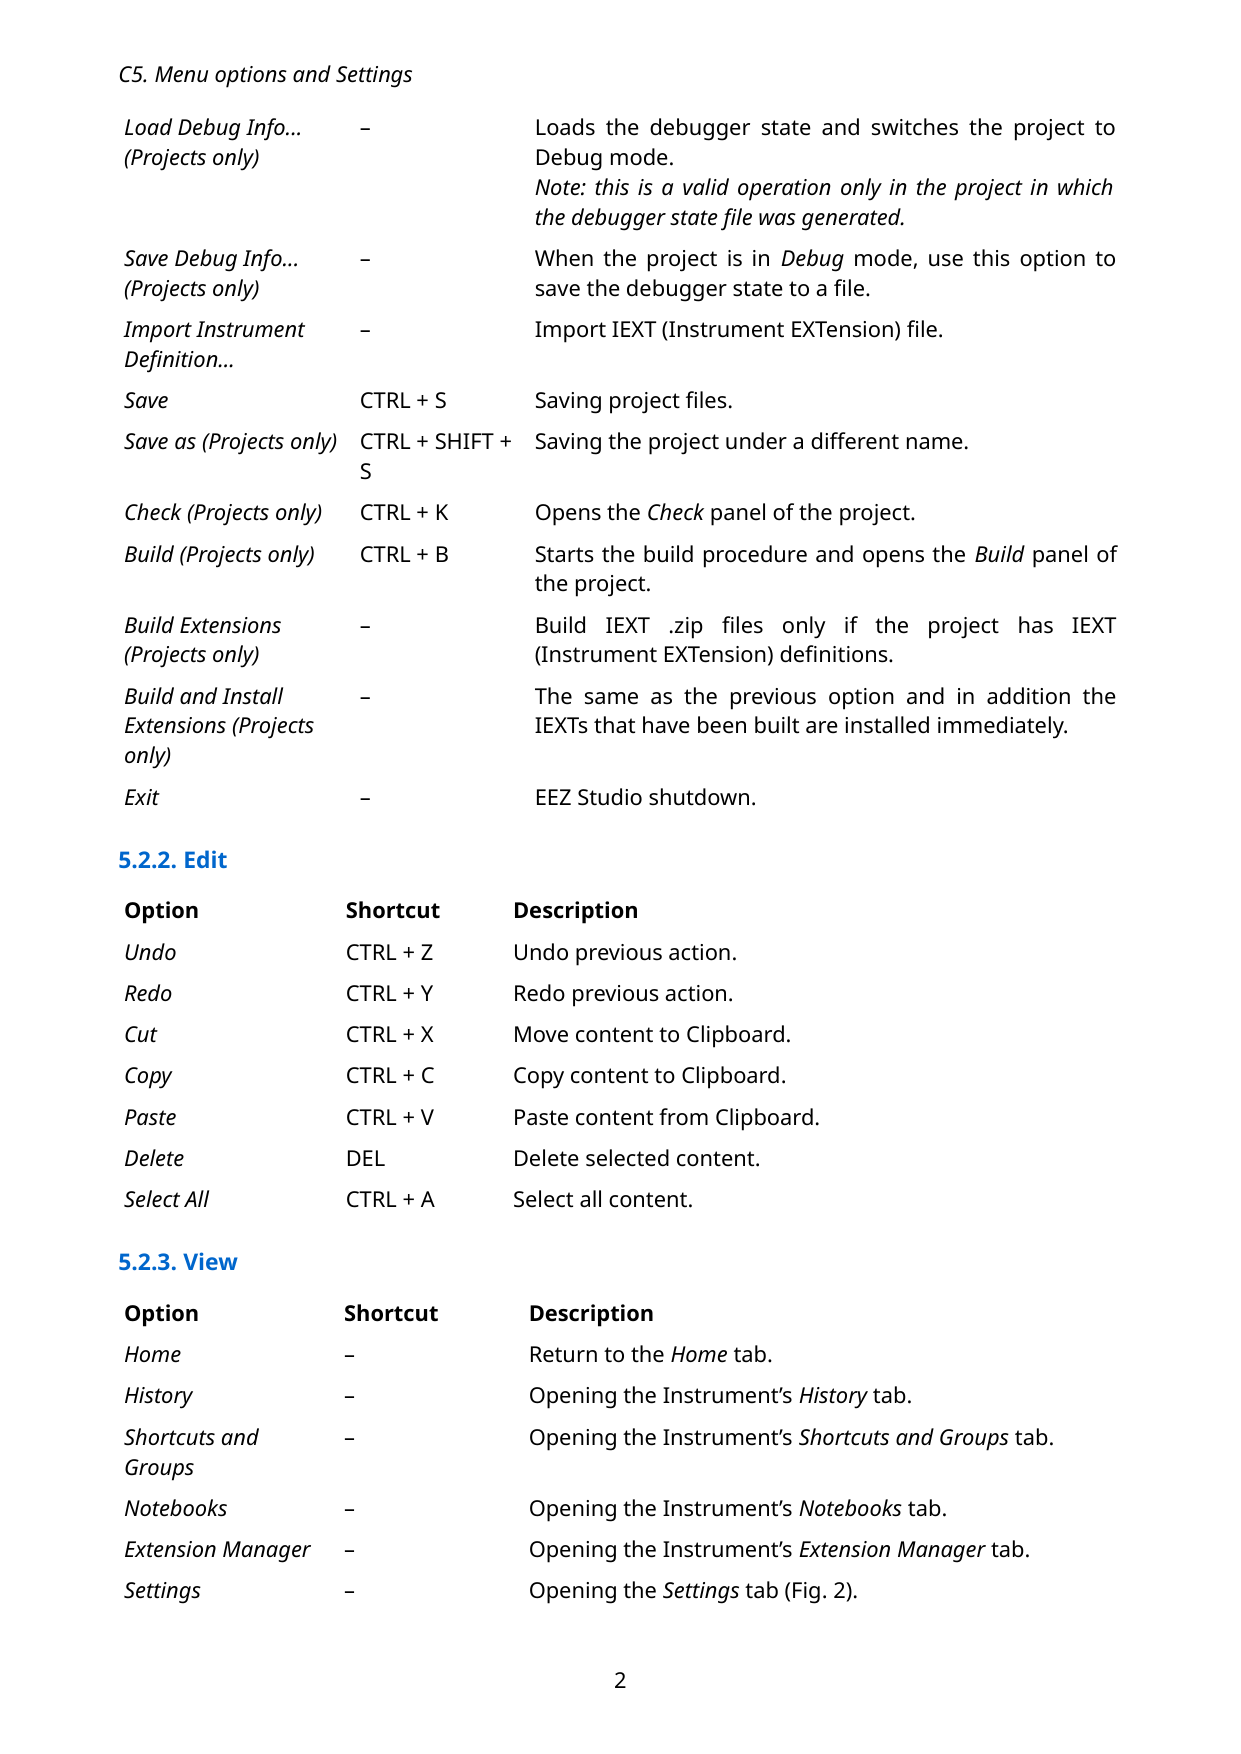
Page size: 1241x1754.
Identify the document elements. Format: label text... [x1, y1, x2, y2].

table_cell Opening the Settings tab (Fig. 2). [523, 1570, 1123, 1611]
table_cell Delete [118, 1137, 340, 1178]
table_header Option [118, 1292, 338, 1333]
table_cell Undo [118, 931, 340, 972]
table_cell Save as (Projects only) [118, 421, 354, 492]
table_cell CTRL + Z [340, 931, 507, 972]
table_cell Shortcuts and Groups [118, 1416, 338, 1487]
table_cell Opening the Instrument’s Shortcuts and Groups tab. [523, 1416, 1123, 1487]
table_cell – [338, 1570, 523, 1611]
table_cell The same as the previous option and in addition the IEXTs that have been built are installed immediately. [529, 675, 1123, 776]
table_header Description [507, 890, 1123, 931]
table_cell Build Extensions (Projects only) [118, 604, 354, 675]
table_cell Return to the Home tab. [523, 1334, 1123, 1375]
table_cell Undo previous action. [507, 931, 1123, 972]
table_cell Build IEXT .zip files only if the project has IEXT (Instrument EXTension) definitions. [529, 604, 1123, 675]
table_cell DEL [340, 1137, 507, 1178]
table_cell When the project is in Debug mode, use this option to save the debugger state to a file. [529, 237, 1123, 308]
table_cell Home [118, 1334, 338, 1375]
table_header Shortcut [338, 1292, 523, 1333]
table_cell – [354, 237, 529, 308]
table_cell CTRL + A [340, 1178, 507, 1219]
table_cell Exit [118, 776, 354, 817]
table_cell Load Debug Info... (Projects only) [118, 107, 354, 237]
table_cell CTRL + X [340, 1013, 507, 1054]
table_cell Loads the debugger state and switches the project to Debug mode. Note: this is a valid operation only in the project in which the debugger state file was generated. [529, 107, 1123, 237]
table_cell Import IEXT (Instrument EXTension) file. [529, 308, 1123, 379]
table_cell Paste [118, 1096, 340, 1137]
table_cell Cut [118, 1013, 340, 1054]
table_cell Redo previous action. [507, 972, 1123, 1013]
subtitle View [118, 1246, 1122, 1277]
table_cell EEZ Studio shutdown. [529, 776, 1123, 817]
table_cell CTRL + K [354, 492, 529, 533]
table_cell – [338, 1334, 523, 1375]
table_header Description [523, 1292, 1123, 1333]
table_header Shortcut [340, 890, 507, 931]
table_cell CTRL + B [354, 533, 529, 604]
table_cell Opens the Check panel of the project. [529, 492, 1123, 533]
table_cell – [354, 675, 529, 776]
table_cell Select all content. [507, 1178, 1123, 1219]
table_cell – [338, 1375, 523, 1416]
table_cell Delete selected content. [507, 1137, 1123, 1178]
table_cell Build and Install Extensions (Projects only) [118, 675, 354, 776]
table_cell Extension Manager [118, 1528, 338, 1569]
table_cell Save [118, 379, 354, 421]
table_cell CTRL + C [340, 1055, 507, 1096]
table_cell Select All [118, 1178, 340, 1219]
table_cell – [338, 1487, 523, 1528]
table_cell – [338, 1416, 523, 1487]
table_cell Copy [118, 1055, 340, 1096]
table_cell – [338, 1528, 523, 1569]
table_cell Paste content from Clipboard. [507, 1096, 1123, 1137]
table_cell – [354, 107, 529, 237]
table_cell – [354, 604, 529, 675]
table_cell Check (Projects only) [118, 492, 354, 533]
table_cell Opening the Instrument’s Extension Manager tab. [523, 1528, 1123, 1569]
table_cell CTRL + Y [340, 972, 507, 1013]
table_cell CTRL + S [354, 379, 529, 421]
table_cell CTRL + V [340, 1096, 507, 1137]
table_cell Notebooks [118, 1487, 338, 1528]
table_cell – [354, 776, 529, 817]
table_cell Opening the Instrument’s History tab. [523, 1375, 1123, 1416]
table_cell Save Debug Info... (Projects only) [118, 237, 354, 308]
table_cell History [118, 1375, 338, 1416]
subtitle Edit [118, 843, 1122, 875]
table_cell Import Instrument Definition... [118, 308, 354, 379]
table_cell Starts the build procedure and opens the Build panel of the project. [529, 533, 1123, 604]
table_cell Copy content to Clipboard. [507, 1055, 1123, 1096]
table_cell Build (Projects only) [118, 533, 354, 604]
table_cell Opening the Instrument’s Notebooks tab. [523, 1487, 1123, 1528]
table_cell Move content to Clipboard. [507, 1013, 1123, 1054]
table_header Option [118, 890, 340, 931]
table_cell – [354, 308, 529, 379]
table_cell Saving the project under a different name. [529, 421, 1123, 492]
table_cell Settings [118, 1570, 338, 1611]
table_cell Saving project files. [529, 379, 1123, 421]
table_cell CTRL + SHIFT + S [354, 421, 529, 492]
table_cell Redo [118, 972, 340, 1013]
